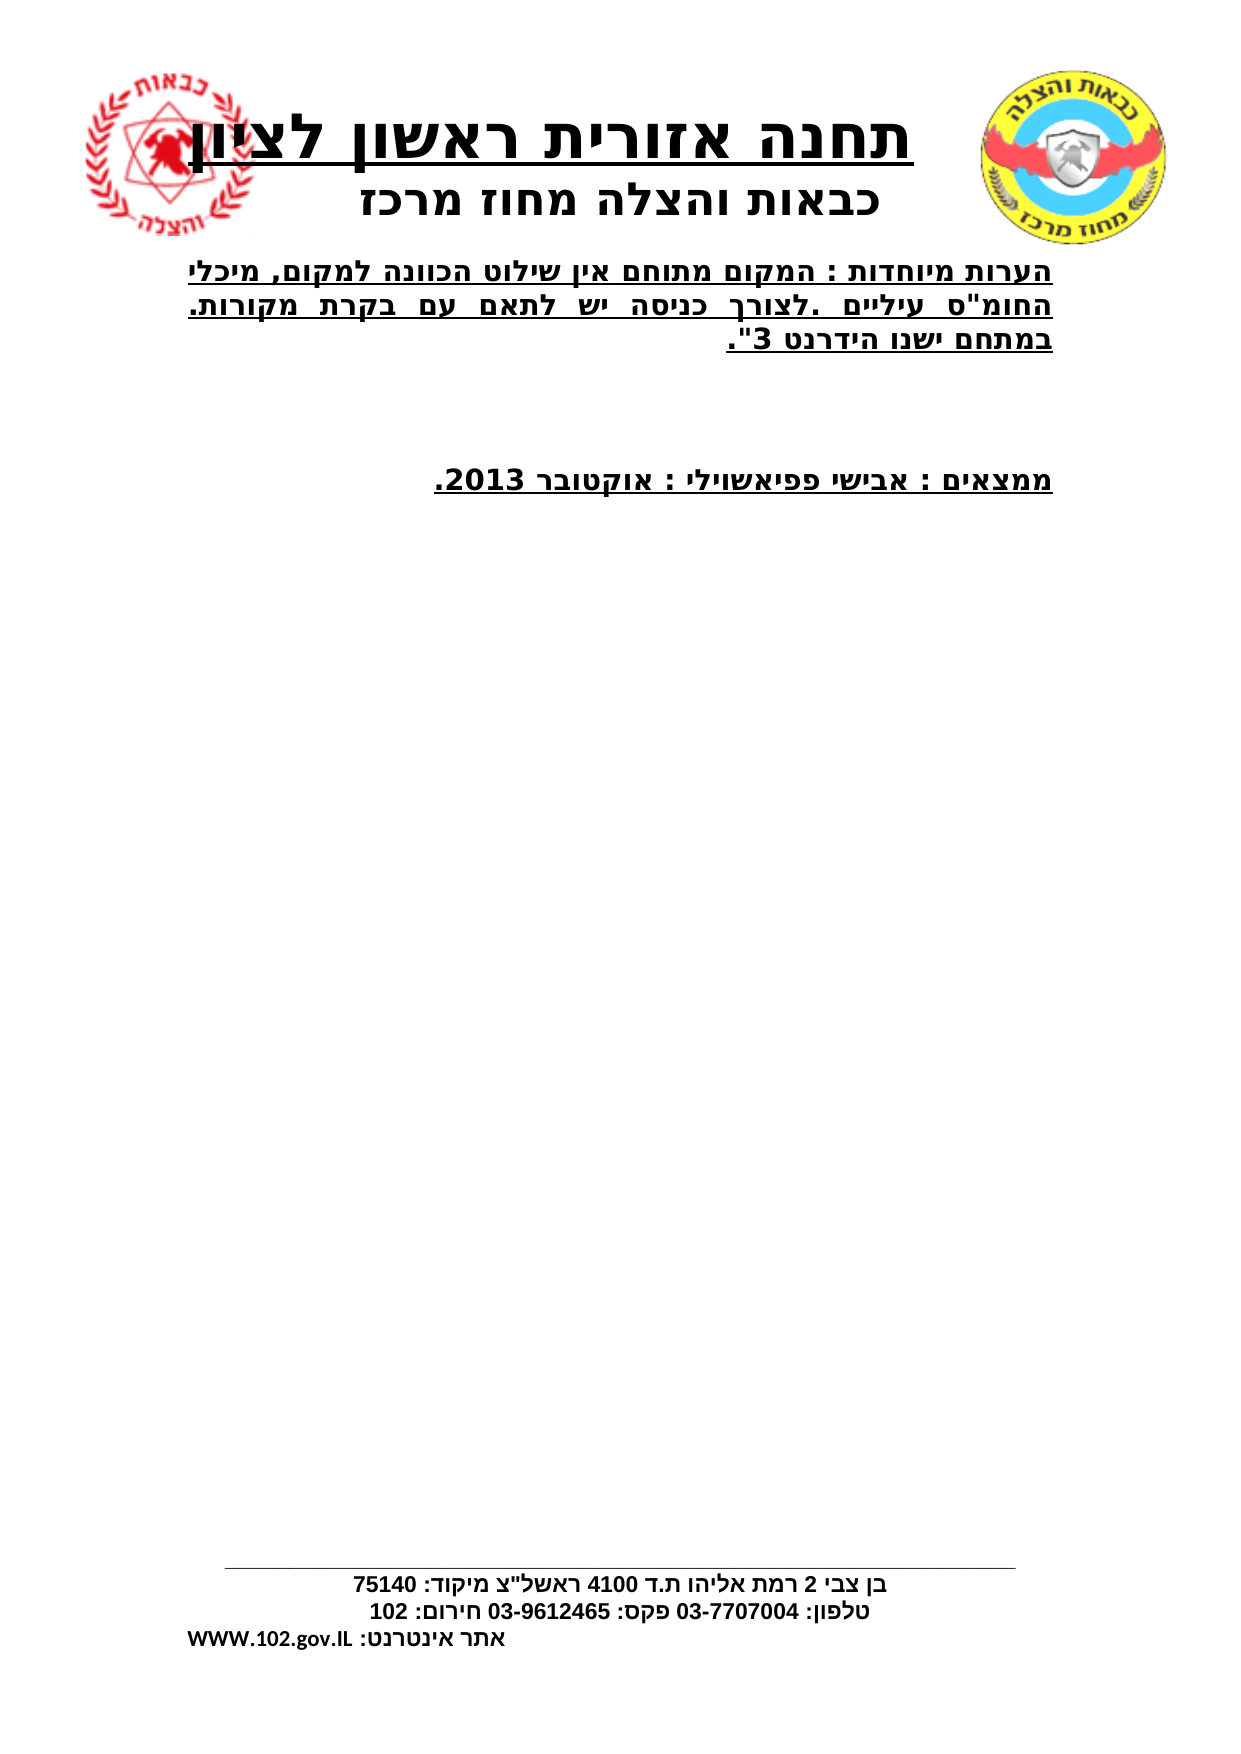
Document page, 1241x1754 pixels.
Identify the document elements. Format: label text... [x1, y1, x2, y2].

text החומ"ס עיליים .לצורך כניסה יש לתאם עם בקרת מקורות. [187, 284, 1053, 317]
text במתחם ישנו הידרנט 3". [187, 318, 1053, 356]
text ממצאים : אבישי פפיאשוילי : אוקטובר 2013. [187, 463, 1053, 497]
text הערות מיוחדות : המקום מתוחם אין שילוט הכוונה למקום, מיכלי [187, 254, 1053, 283]
